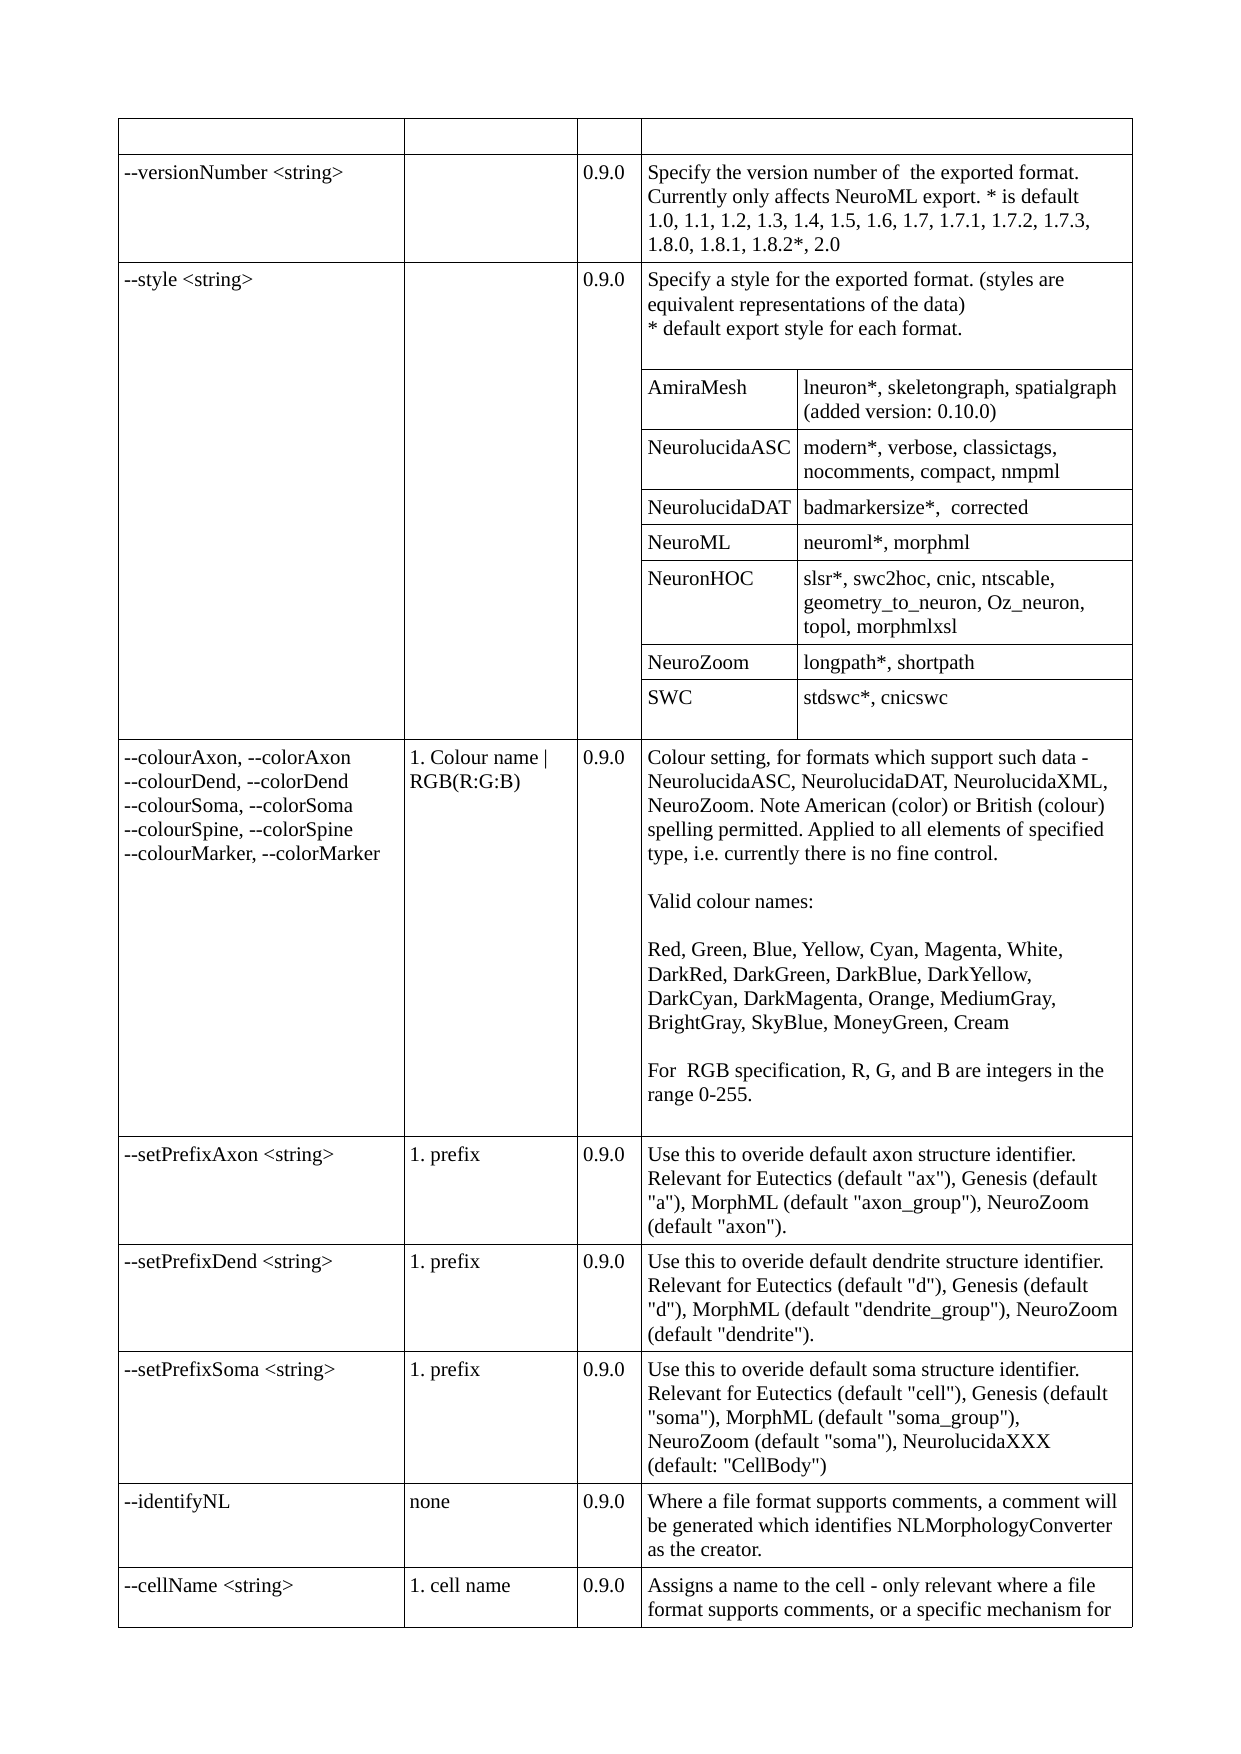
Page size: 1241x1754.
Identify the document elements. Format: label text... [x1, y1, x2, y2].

table_cell 0.9.0 [578, 1137, 641, 1243]
table_cell NeurolucidaASC [642, 430, 797, 489]
table_cell Where a file format supports comments, a comment will be generated which identifies NLMorphologyConverter as the creator. [642, 1484, 1132, 1567]
table_cell Use this to overide default axon structure identifier. Relevant for Eutectics (default "ax"), Genesis (default "a"), MorphML (default "axon_group"), NeuroZoom (default "axon"). [642, 1137, 1132, 1243]
table_cell [405, 263, 577, 739]
table_cell 1. prefix [405, 1137, 577, 1243]
table_cell Use this to overide default dendrite structure identifier. Relevant for Eutectics (default "d"), Genesis (default "d"), MorphML (default "dendrite_group"), NeuroZoom (default "dendrite"). [642, 1245, 1132, 1351]
table_cell 0.9.0 [578, 1245, 641, 1351]
table_cell lneuron*, skeletongraph, spatialgraph (added version: 0.10.0) [798, 370, 1132, 429]
table_cell 0.9.0 [578, 1484, 641, 1567]
table_cell --setPrefixSoma <string> [119, 1352, 404, 1483]
table_cell stdswc*, cnicswc [798, 680, 1132, 739]
table_cell NeurolucidaDAT [642, 490, 797, 524]
table_cell 0.9.0 [578, 1352, 641, 1483]
table_cell Colour setting, for formats which support such data - NeurolucidaASC, NeurolucidaDAT, NeurolucidaXML, NeuroZoom. Note American (color) or British (colour) spelling permitted. Applied to all elements of specified type, i.e. currently there is no fine control. Valid colour names: Red, Green, Blue, Yellow, Cyan, Magenta, White, DarkRed, DarkGreen, DarkBlue, DarkYellow, DarkCyan, DarkMagenta, Orange, MediumGray, BrightGray, SkyBlue, MoneyGreen, Cream For RGB specification, R, G, and B are integers in the range 0-255. [642, 740, 1132, 1136]
table_cell [405, 119, 577, 154]
table_cell longpath*, shortpath [798, 645, 1132, 679]
table_cell 1. prefix [405, 1352, 577, 1483]
table_cell Use this to overide default soma structure identifier. Relevant for Eutectics (default "cell"), Genesis (default "soma"), MorphML (default "soma_group"), NeuroZoom (default "soma"), NeurolucidaXXX (default: "CellBody") [642, 1352, 1132, 1483]
table_cell NeuroML [642, 525, 797, 560]
table_cell neuroml*, morphml [798, 525, 1132, 560]
table_cell 1. prefix [405, 1245, 577, 1351]
table_cell NeuroZoom [642, 645, 797, 679]
table_cell modern*, verbose, classictags, nocomments, compact, nmpml [798, 430, 1132, 489]
table_cell --setPrefixDend <string> [119, 1245, 404, 1351]
table_cell [405, 155, 577, 262]
table_cell SWC [642, 680, 797, 739]
table_cell 0.9.0 [578, 740, 641, 1136]
table_cell --versionNumber <string> [119, 155, 404, 262]
table_cell 0.9.0 [578, 155, 641, 262]
table_cell AmiraMesh [642, 370, 797, 429]
table_cell [119, 119, 404, 154]
table_cell --cellName <string> [119, 1568, 404, 1627]
table_cell none [405, 1484, 577, 1567]
table_cell 0.9.0 [578, 1568, 641, 1627]
table_cell --colourAxon, --colorAxon --colourDend, --colorDend --colourSoma, --colorSoma --colourSpine, --colorSpine --colourMarker, --colorMarker [119, 740, 404, 1136]
table_cell 0.9.0 [578, 263, 641, 739]
table_cell NeuronHOC [642, 561, 797, 644]
table_cell 1. Colour name | RGB(R:G:B) [405, 740, 577, 1136]
table_cell --style <string> [119, 263, 404, 739]
table_cell 1. cell name [405, 1568, 577, 1627]
table_cell Assigns a name to the cell - only relevant where a file format supports comments, or a specific mechanism for [642, 1568, 1132, 1627]
table_cell Specify a style for the exported format. (styles are equivalent representations of the data) * default export style for each format. [642, 263, 1132, 369]
table_cell badmarkersize*, corrected [798, 490, 1132, 524]
table_cell --identifyNL [119, 1484, 404, 1567]
table_cell [578, 119, 641, 154]
table_cell [642, 119, 1132, 154]
table_cell --setPrefixAxon <string> [119, 1137, 404, 1243]
table_cell slsr*, swc2hoc, cnic, ntscable, geometry_to_neuron, Oz_neuron, topol, morphmlxsl [798, 561, 1132, 644]
table_cell Specify the version number of the exported format. Currently only affects NeuroML export. * is default 1.0, 1.1, 1.2, 1.3, 1.4, 1.5, 1.6, 1.7, 1.7.1, 1.7.2, 1.7.3, 1.8.0, 1.8.1, 1.8.2*, 2.0 [642, 155, 1132, 262]
